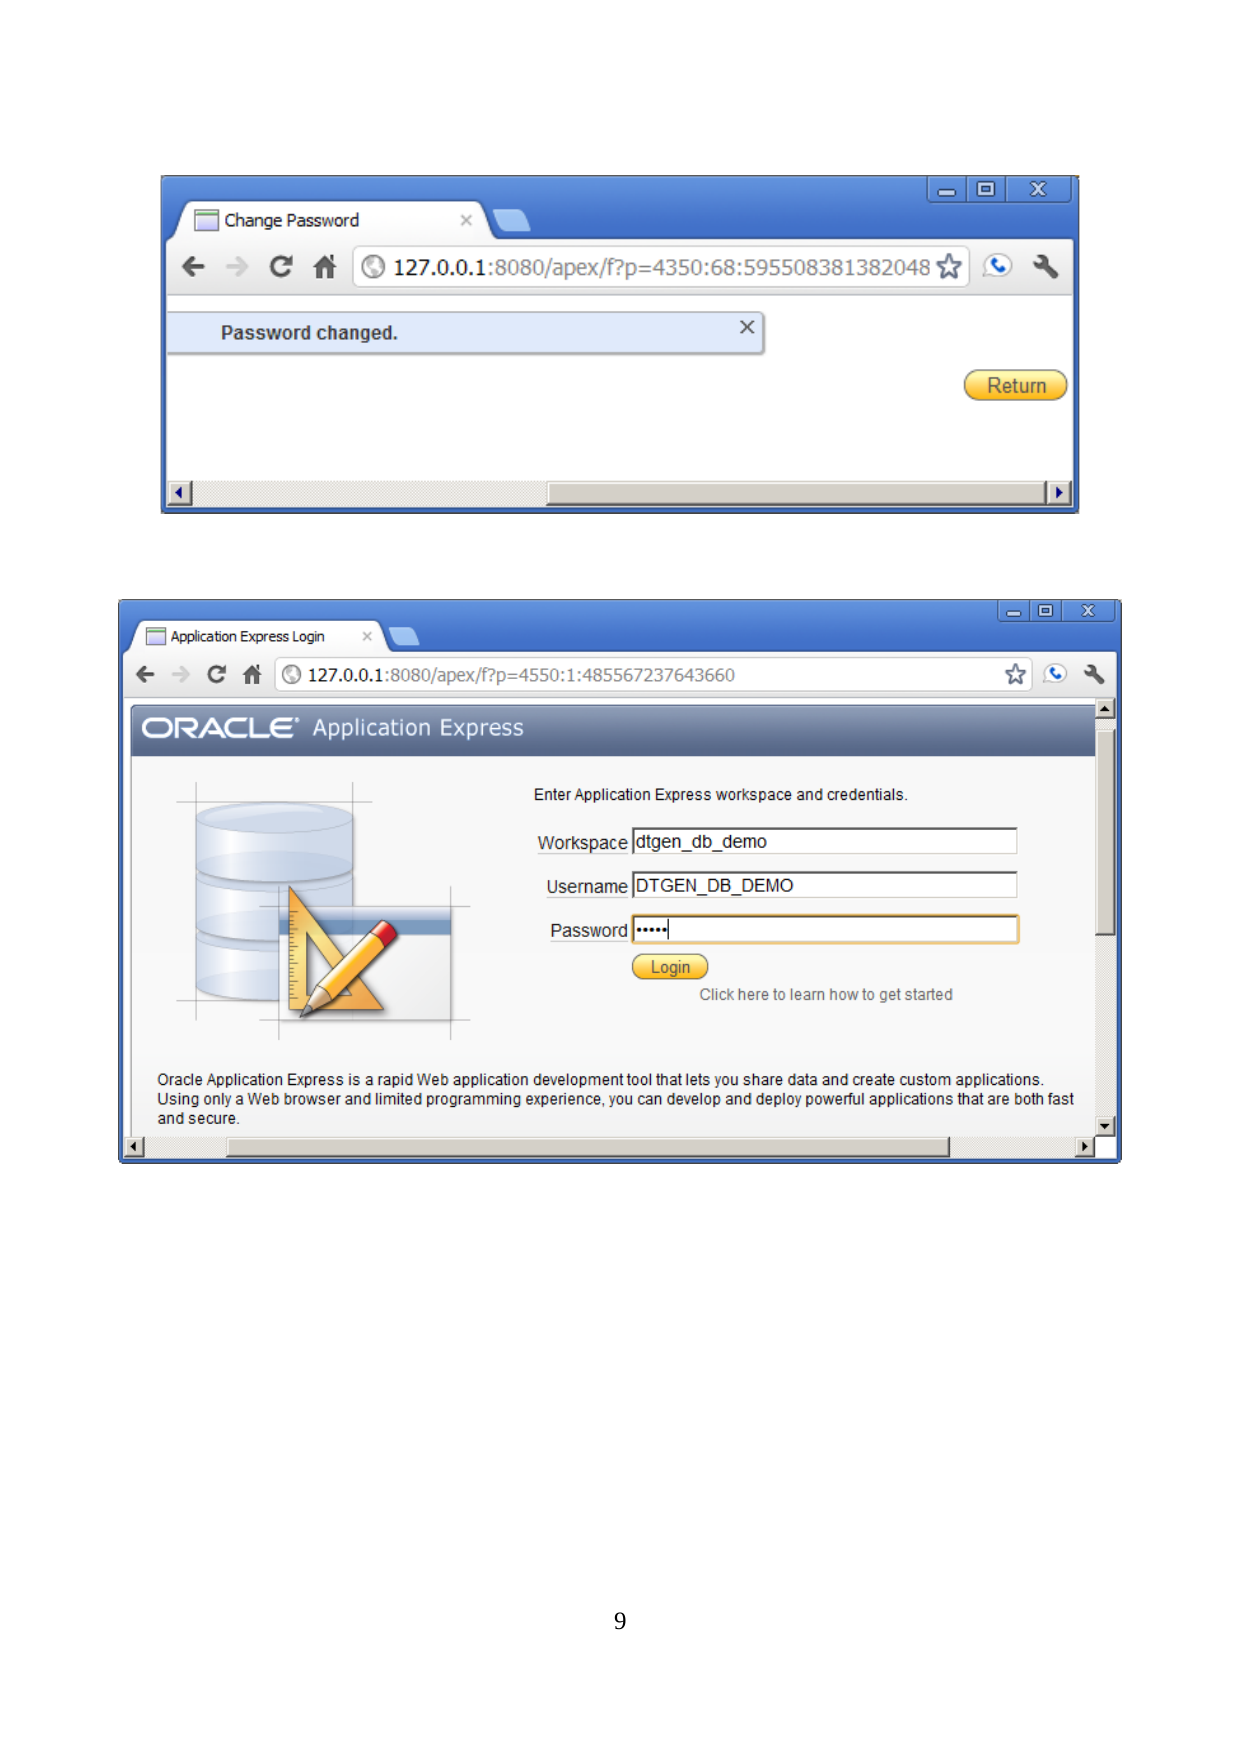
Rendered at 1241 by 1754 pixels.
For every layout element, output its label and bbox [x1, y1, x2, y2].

picture [118, 599, 1122, 1164]
picture [160, 175, 1080, 514]
